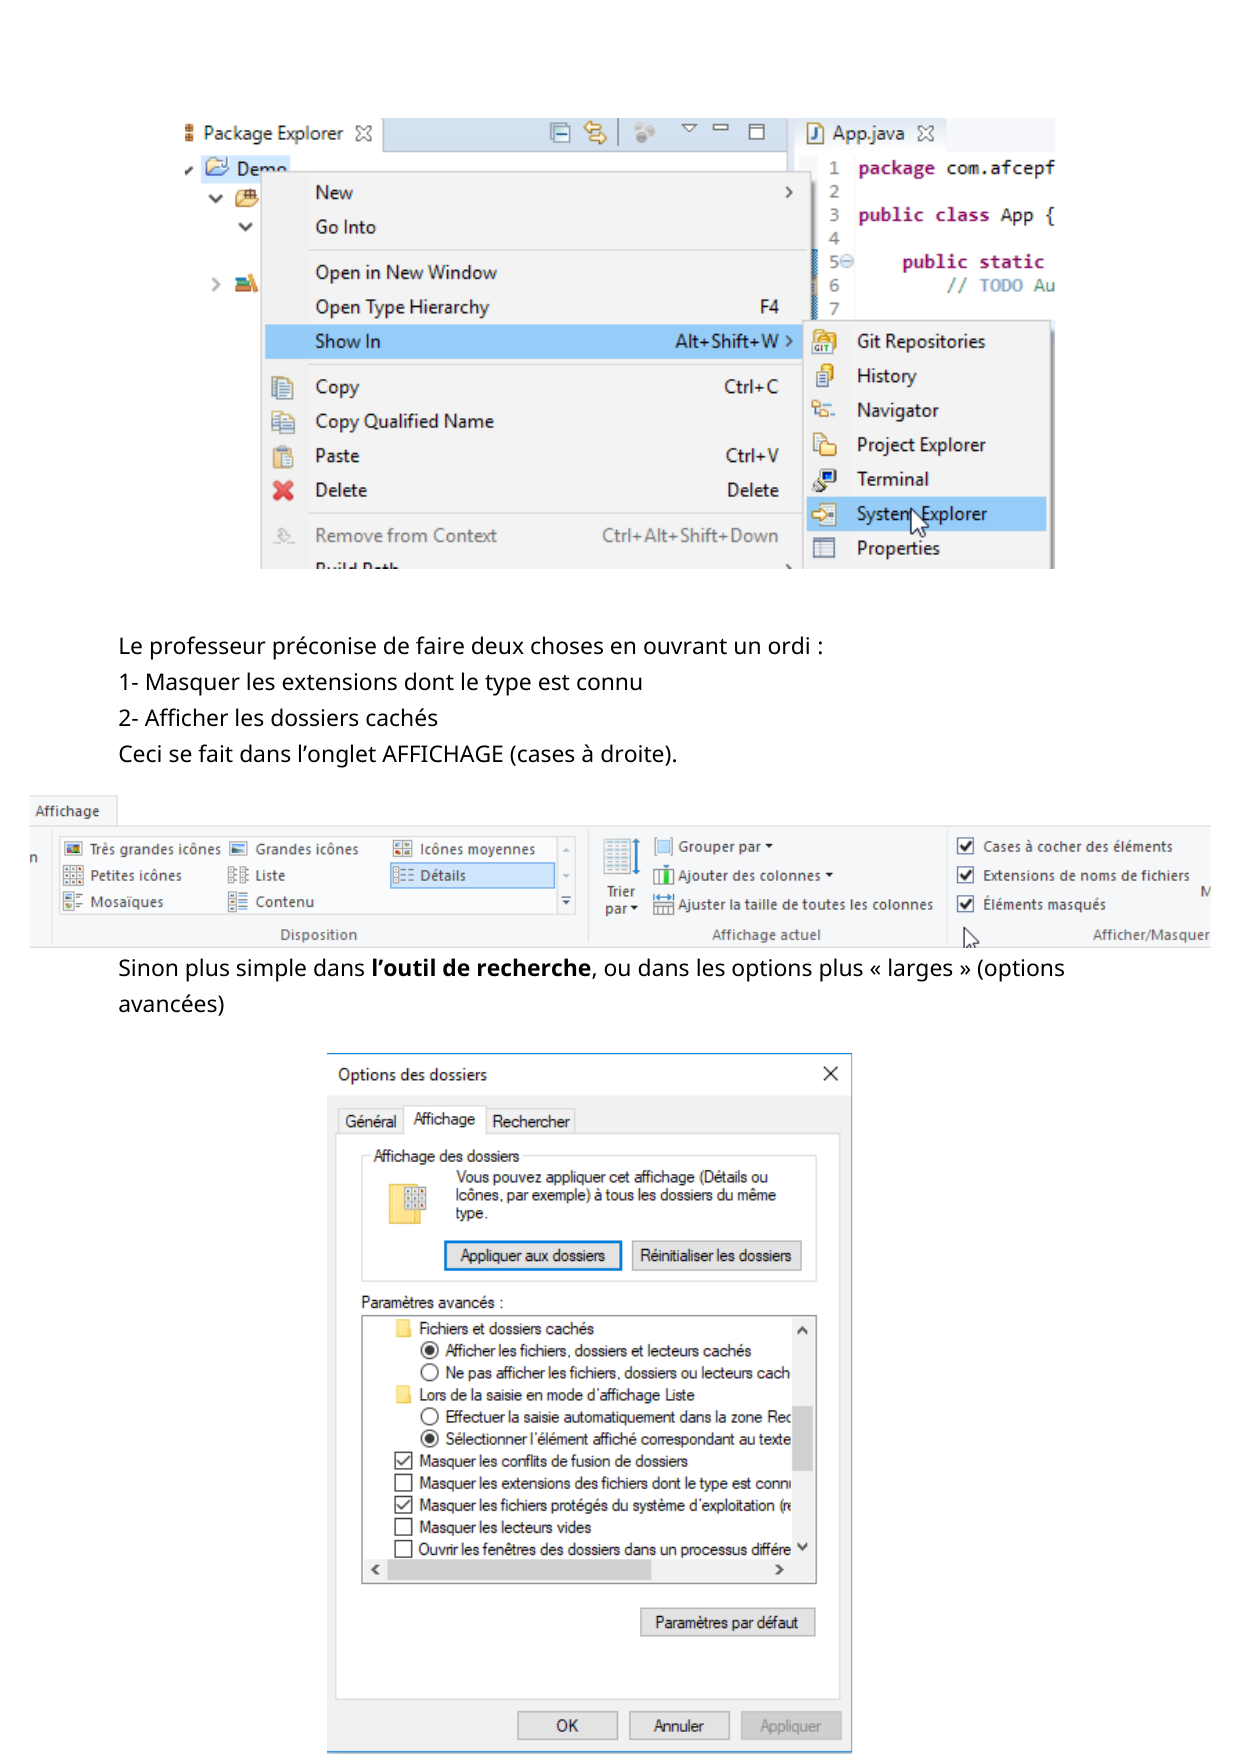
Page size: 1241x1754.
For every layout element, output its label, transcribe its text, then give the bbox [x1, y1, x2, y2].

text Sinon plus simple dans l’outil de recherche, ou dans les options plus « larges » (options avancées) [118, 948, 1122, 1019]
picture [327, 1053, 853, 1754]
text Le professeur préconise de faire deux choses en ouvrant un ordi : 1- Masquer les extensions dont le type est connu 2- Afficher les dossiers cachés Ceci se fait dans l’onglet AFFICHAGE (cases à droite). [118, 630, 1122, 769]
picture [29, 794, 1211, 948]
picture [184, 118, 1056, 569]
